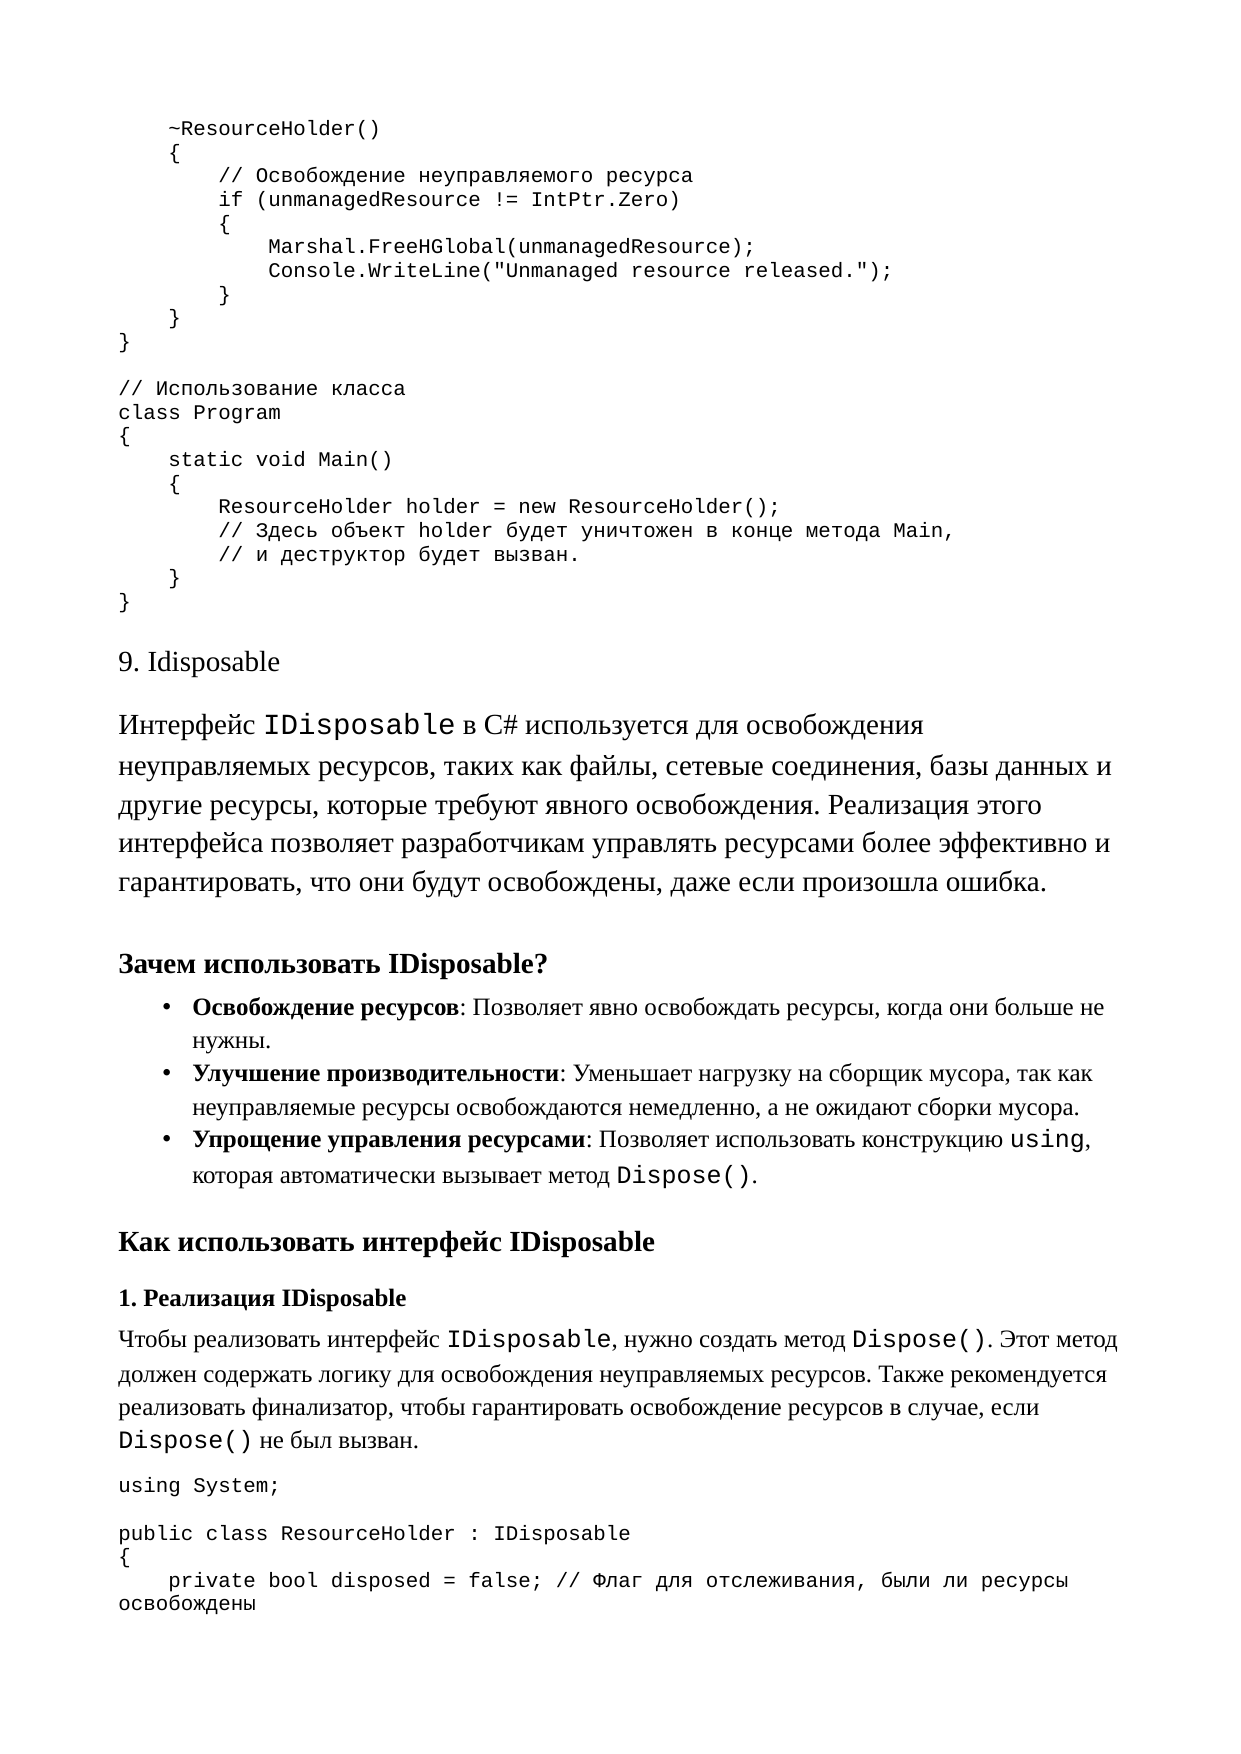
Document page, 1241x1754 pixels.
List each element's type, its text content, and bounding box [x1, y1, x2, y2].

text using System; [118, 1475, 1122, 1499]
text 9. Idisposable [118, 644, 1122, 678]
text private bool disposed = false; // Флаг для отслеживания, были ли ресурсы освобождены [118, 1570, 1122, 1617]
text ResourceHolder holder = new ResourceHolder(); [118, 496, 1122, 520]
text // Использование класса [118, 378, 1122, 402]
text // Здесь объект holder будет уничтожен в конце метода Main, [118, 520, 1122, 544]
text Чтобы реализовать интерфейс IDisposable, нужно создать метод Dispose(). Этот метод должен содержать логику для освобождения неуправляемых ресурсов. Также рекомендуется реализовать финализатор, чтобы гарантировать освобождение ресурсов в случае, если Dispose() не был вызван. [118, 1324, 1122, 1456]
text class Program [118, 402, 1122, 426]
text Console.WriteLine("Unmanaged resource released."); [118, 260, 1122, 284]
text // Освобождение неуправляемого ресурса [118, 165, 1122, 189]
text // и деструктор будет вызван. [118, 544, 1122, 567]
text Интерфейс IDisposable в C# используется для освобождения неуправляемых ресурсов, таких как файлы, сетевые соединения, базы данных и другие ресурсы, которые требуют явного освобождения. Реализация этого интерфейса позволяет разработчикам управлять ресурсами более эффективно и гарантировать, что они будут освобождены, даже если произошла ошибка. [118, 707, 1122, 897]
text } [118, 591, 1122, 615]
list Упрощение управления ресурсами: Позволяет использовать конструкцию using, которая автоматически вызывает метод Dispose(). [162, 1124, 1122, 1191]
text ~ResourceHolder() [118, 118, 1122, 142]
text } [118, 307, 1122, 331]
list Освобождение ресурсов: Позволяет явно освобождать ресурсы, когда они больше не нужны. [162, 992, 1122, 1054]
text { [118, 142, 1122, 165]
subtitle 1. Реализация IDisposable [118, 1283, 1122, 1312]
text } [118, 331, 1122, 354]
text public class ResourceHolder : IDisposable [118, 1522, 1122, 1546]
subtitle Как использовать интерфейс IDisposable [118, 1224, 1122, 1258]
text } [118, 284, 1122, 307]
subtitle Зачем использовать IDisposable? [118, 946, 1122, 980]
text { [118, 1546, 1122, 1570]
text { [118, 426, 1122, 449]
text } [118, 567, 1122, 591]
text static void Main() [118, 449, 1122, 473]
text if (unmanagedResource != IntPtr.Zero) [118, 189, 1122, 213]
text Marshal.FreeHGlobal(unmanagedResource); [118, 236, 1122, 260]
text { [118, 473, 1122, 496]
list Улучшение производительности: Уменьшает нагрузку на сборщик мусора, так как неуправляемые ресурсы освобождаются немедленно, а не ожидают сборки мусора. [162, 1058, 1122, 1120]
text { [118, 213, 1122, 236]
